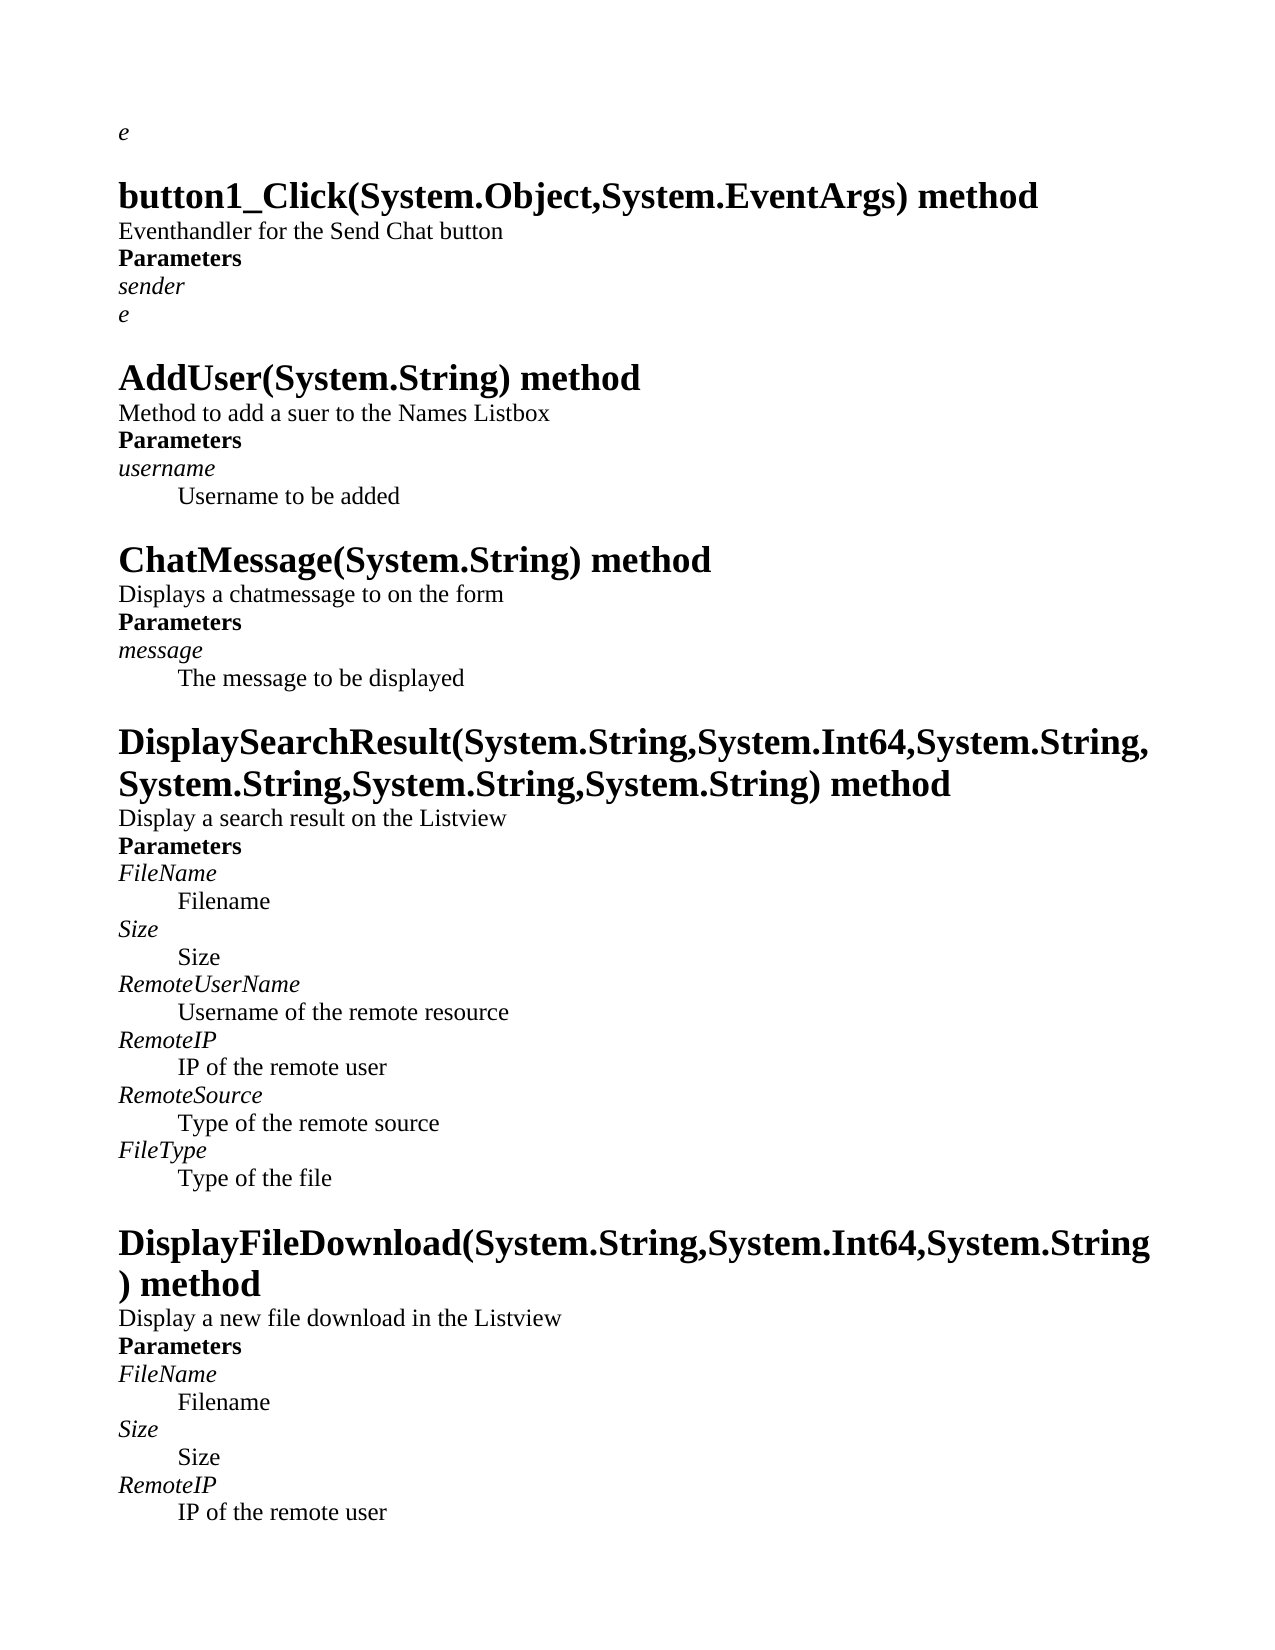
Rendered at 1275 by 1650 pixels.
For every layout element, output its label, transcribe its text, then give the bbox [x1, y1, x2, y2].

text Displays a chatmessage to on the form [118, 581, 1157, 608]
subtitle DisplayFileDownload(System.String,System.Int64,System.String) method [118, 1221, 1157, 1304]
subtitle username [118, 454, 1157, 482]
subtitle FileType [118, 1137, 1157, 1164]
subtitle DisplaySearchResult(System.String,System.Int64,System.String,System.String,System.String,System.String) method [118, 721, 1157, 804]
subtitle AddUser(System.String) method [118, 357, 1157, 399]
subtitle RemoteUserName [118, 970, 1157, 998]
list Size [177, 1443, 1157, 1471]
subtitle ChatMessage(System.String) method [118, 539, 1157, 581]
list Type of the remote source [177, 1109, 1157, 1137]
subtitle Parameters [118, 608, 1157, 636]
text Eventhandler for the Send Chat button [118, 217, 1157, 244]
list Size [177, 943, 1157, 970]
subtitle RemoteIP [118, 1026, 1157, 1053]
subtitle Size [118, 1415, 1157, 1443]
list The message to be displayed [177, 664, 1157, 691]
subtitle button1_Click(System.Object,System.EventArgs) method [118, 175, 1157, 217]
list IP of the remote user [177, 1498, 1157, 1526]
subtitle Size [118, 915, 1157, 943]
list Type of the file [177, 1164, 1157, 1192]
list IP of the remote user [177, 1053, 1157, 1081]
text Display a new file download in the Listview [118, 1304, 1157, 1332]
subtitle FileName [118, 1360, 1157, 1388]
subtitle Parameters [118, 426, 1157, 454]
subtitle message [118, 636, 1157, 664]
subtitle e [118, 300, 1157, 328]
subtitle Parameters [118, 832, 1157, 859]
subtitle e [118, 118, 1157, 146]
subtitle RemoteSource [118, 1081, 1157, 1109]
list Username of the remote resource [177, 998, 1157, 1026]
text Display a search result on the Listview [118, 804, 1157, 832]
list Filename [177, 887, 1157, 915]
list Filename [177, 1388, 1157, 1415]
subtitle RemoteIP [118, 1471, 1157, 1498]
text Method to add a suer to the Names Listbox [118, 399, 1157, 426]
subtitle Parameters [118, 244, 1157, 272]
subtitle FileName [118, 859, 1157, 887]
list Username to be added [177, 482, 1157, 509]
subtitle Parameters [118, 1332, 1157, 1360]
subtitle sender [118, 272, 1157, 300]
